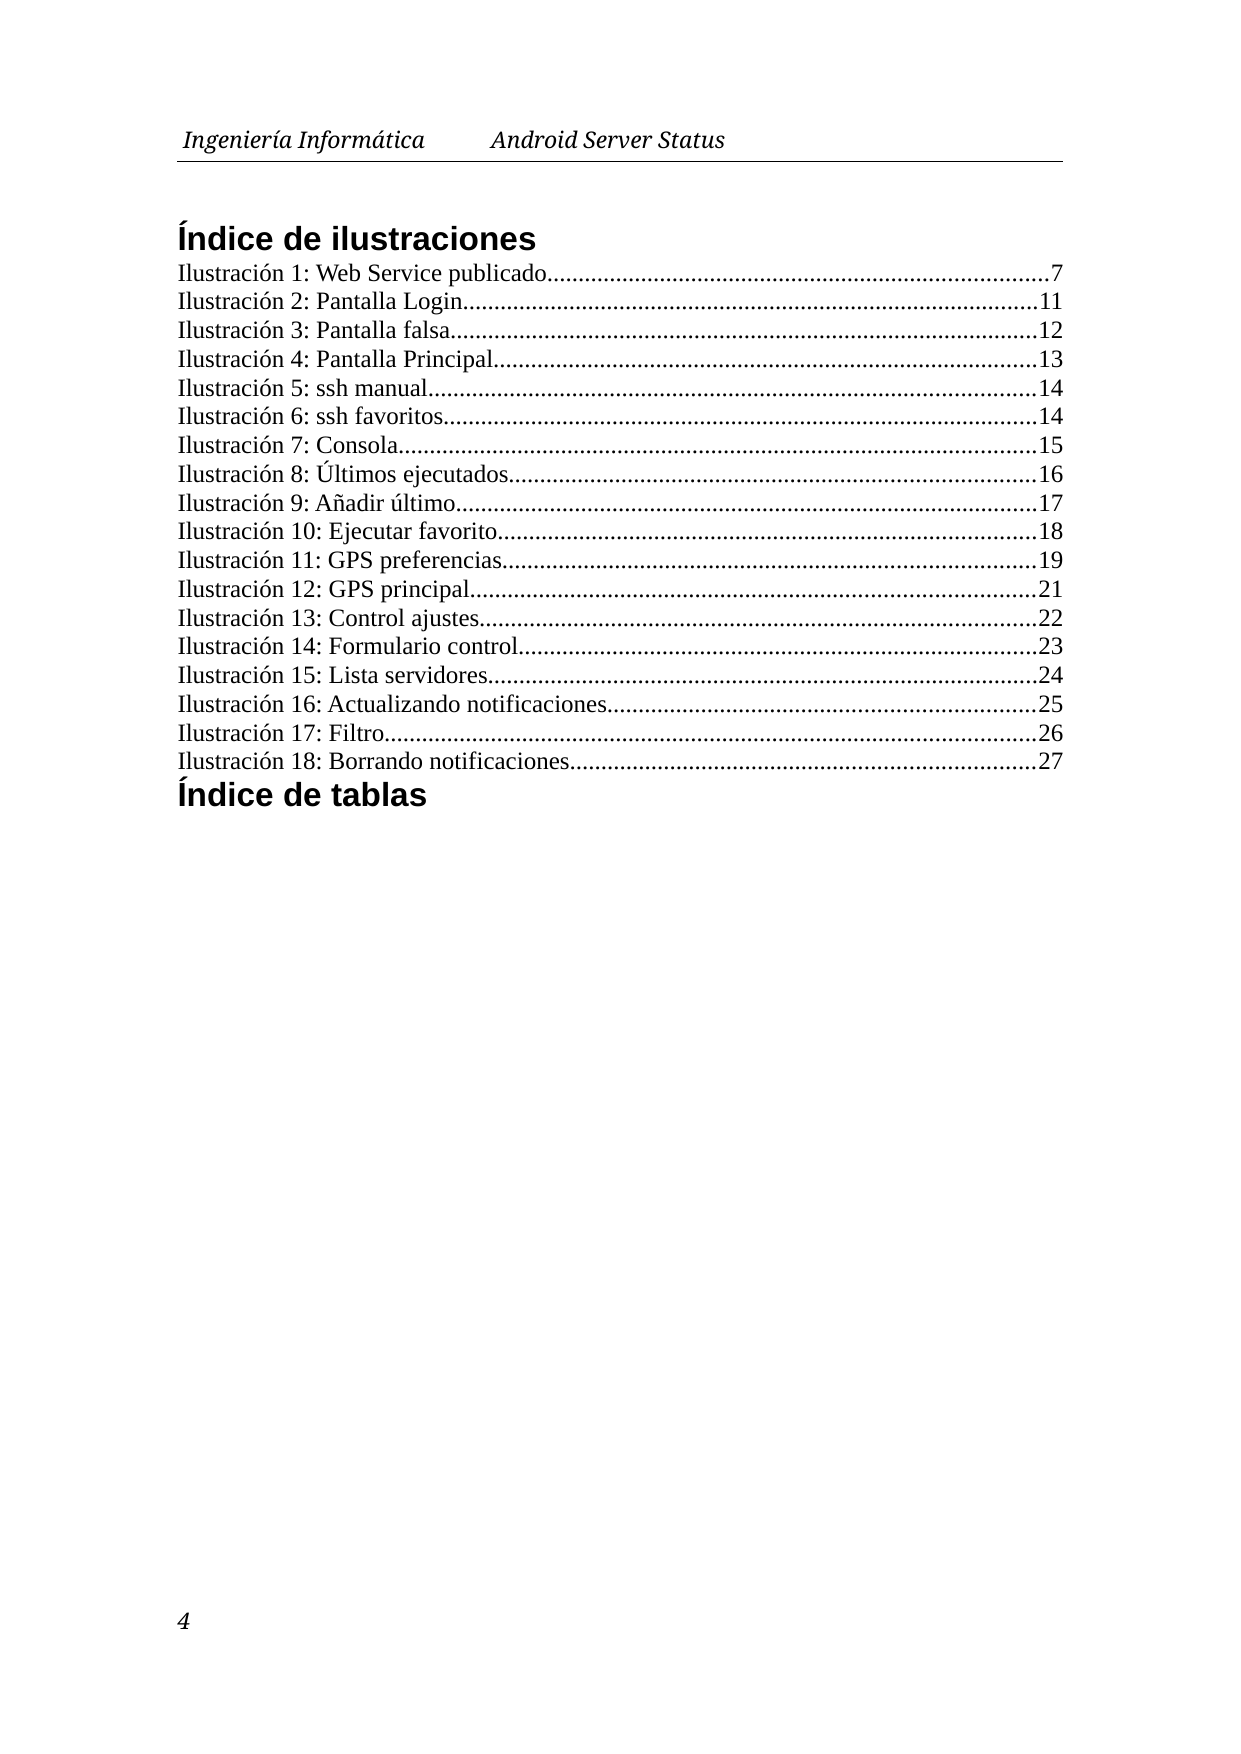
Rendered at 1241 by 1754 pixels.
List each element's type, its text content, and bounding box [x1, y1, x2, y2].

text Ilustración 7: Consola 15 [177, 430, 1063, 459]
text Ilustración 3: Pantalla falsa 12 [177, 315, 1063, 344]
text Ilustración 8: Últimos ejecutados 16 [177, 459, 1063, 488]
subtitle Índice de ilustraciones [177, 219, 1063, 258]
text Ilustración 18: Borrando notificaciones 27 [177, 746, 1063, 775]
text Ilustración 2: Pantalla Login 11 [177, 286, 1063, 315]
text Ilustración 10: Ejecutar favorito 18 [177, 516, 1063, 545]
text Ilustración 17: Filtro 26 [177, 718, 1063, 746]
text Ilustración 14: Formulario control 23 [177, 631, 1063, 660]
text Ilustración 13: Control ajustes 22 [177, 603, 1063, 631]
text Ilustración 6: ssh favoritos 14 [177, 401, 1063, 430]
text Ilustración 16: Actualizando notificaciones 25 [177, 689, 1063, 718]
text Ilustración 15: Lista servidores 24 [177, 660, 1063, 689]
text Ilustración 5: ssh manual 14 [177, 373, 1063, 401]
text Ilustración 12: GPS principal 21 [177, 574, 1063, 603]
text Ilustración 11: GPS preferencias 19 [177, 545, 1063, 574]
text Ilustración 1: Web Service publicado 7 [177, 258, 1063, 286]
text Ilustración 4: Pantalla Principal 13 [177, 344, 1063, 373]
text Ilustración 9: Añadir último 17 [177, 488, 1063, 516]
subtitle Índice de tablas [177, 775, 1063, 813]
